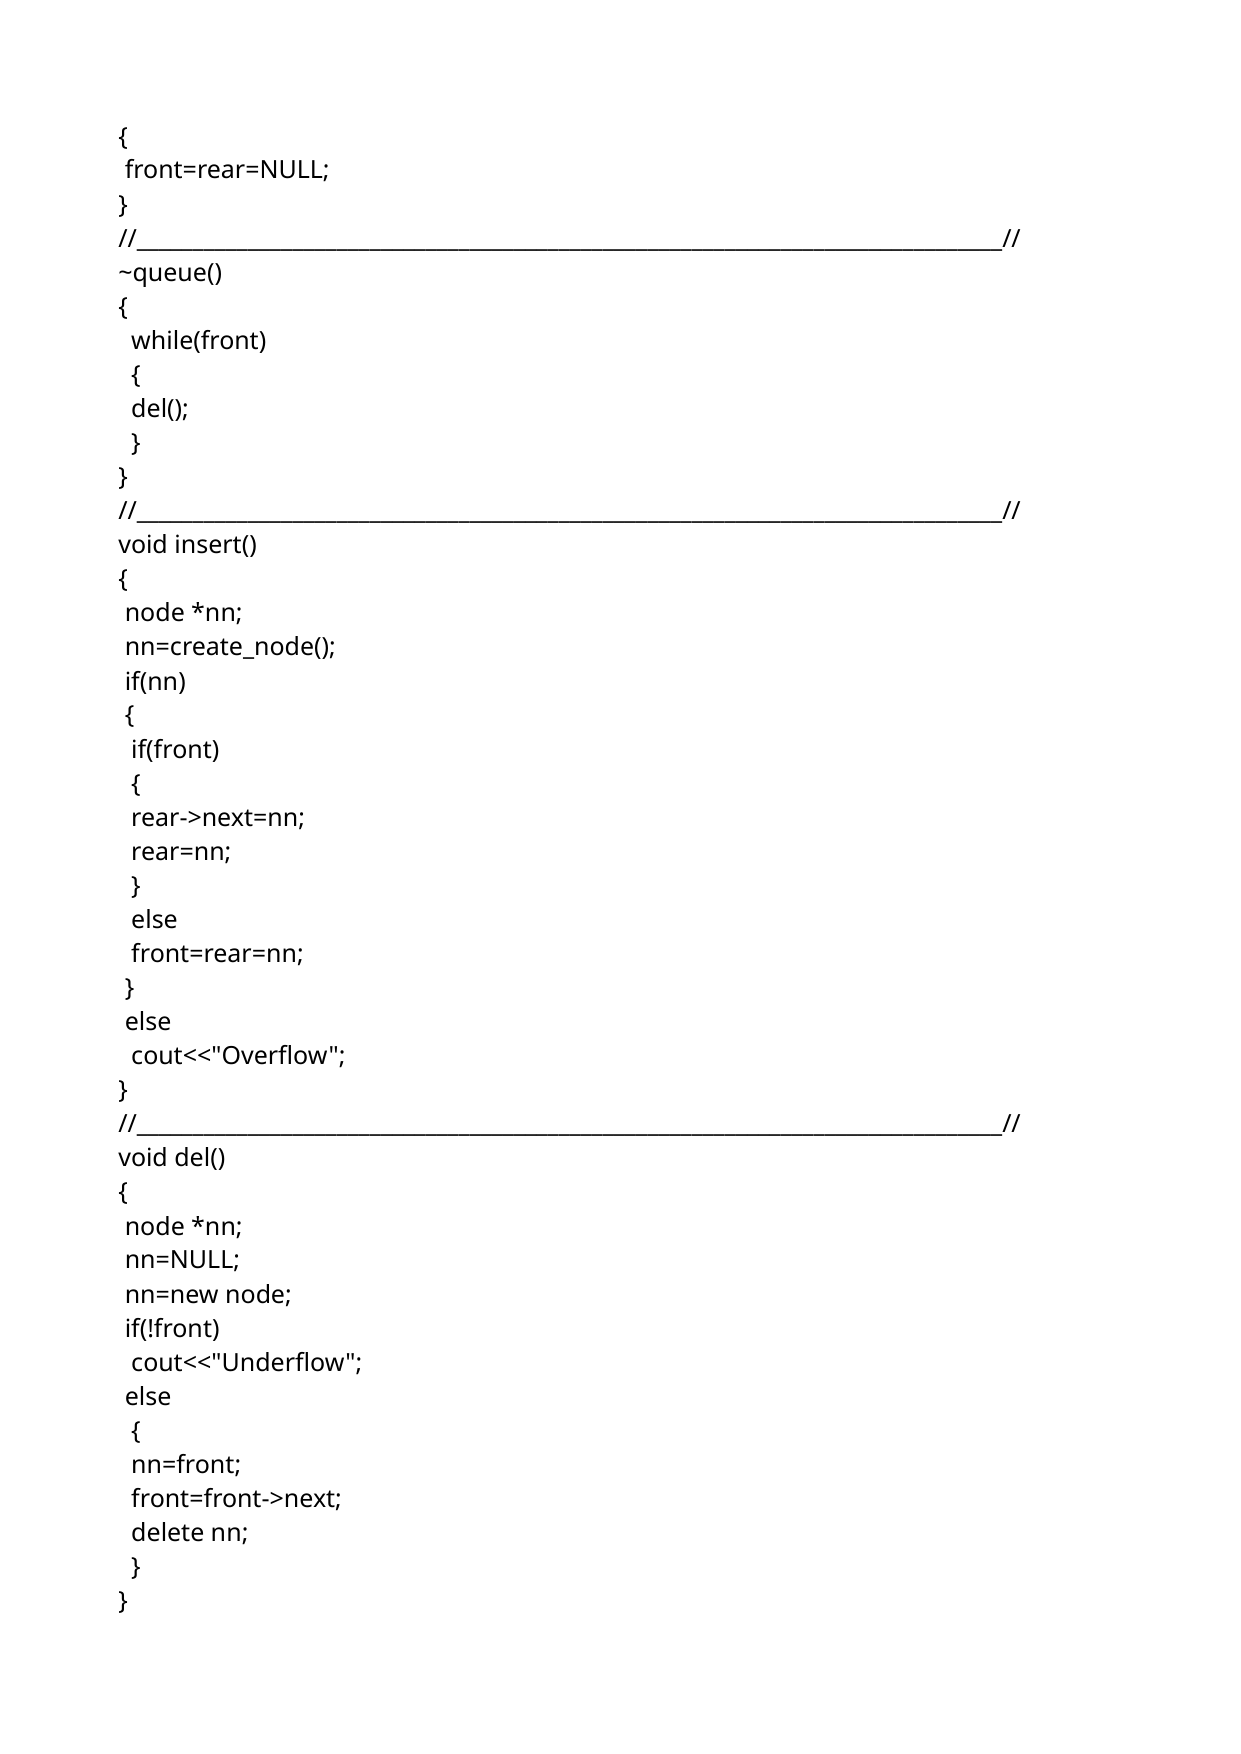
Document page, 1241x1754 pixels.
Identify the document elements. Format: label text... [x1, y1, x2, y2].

text { [118, 1174, 1122, 1208]
text else [118, 902, 1122, 936]
text cout<<"Underflow"; [118, 1344, 1122, 1378]
text delete nn; [118, 1515, 1122, 1549]
text front=rear=nn; [118, 936, 1122, 970]
text //______________________________________________________________________________// [118, 1106, 1122, 1140]
text } [118, 1072, 1122, 1106]
text { [118, 697, 1122, 731]
text nn=NULL; [118, 1242, 1122, 1276]
text del(); [118, 391, 1122, 425]
text { [118, 357, 1122, 391]
text } [118, 867, 1122, 902]
text rear->next=nn; [118, 799, 1122, 833]
text } [118, 1549, 1122, 1583]
text ~queue() [118, 254, 1122, 288]
text nn=new node; [118, 1276, 1122, 1310]
text } [118, 1583, 1122, 1617]
text { [118, 118, 1122, 152]
text } [118, 425, 1122, 459]
text nn=front; [118, 1447, 1122, 1481]
text void del() [118, 1140, 1122, 1174]
text node *nn; [118, 595, 1122, 629]
text rear=nn; [118, 833, 1122, 867]
text else [118, 1004, 1122, 1038]
text nn=create_node(); [118, 629, 1122, 663]
text node *nn; [118, 1208, 1122, 1242]
text { [118, 561, 1122, 595]
text cout<<"Overflow"; [118, 1038, 1122, 1072]
text front=front->next; [118, 1481, 1122, 1515]
text //______________________________________________________________________________// [118, 220, 1122, 254]
text //______________________________________________________________________________// [118, 493, 1122, 527]
text else [118, 1378, 1122, 1412]
text } [118, 186, 1122, 220]
text front=rear=NULL; [118, 152, 1122, 186]
text { [118, 1412, 1122, 1447]
text if(nn) [118, 663, 1122, 697]
text } [118, 459, 1122, 493]
text { [118, 288, 1122, 322]
text { [118, 765, 1122, 799]
text void insert() [118, 527, 1122, 561]
text if(front) [118, 731, 1122, 765]
text while(front) [118, 322, 1122, 357]
text if(!front) [118, 1310, 1122, 1344]
text } [118, 970, 1122, 1004]
